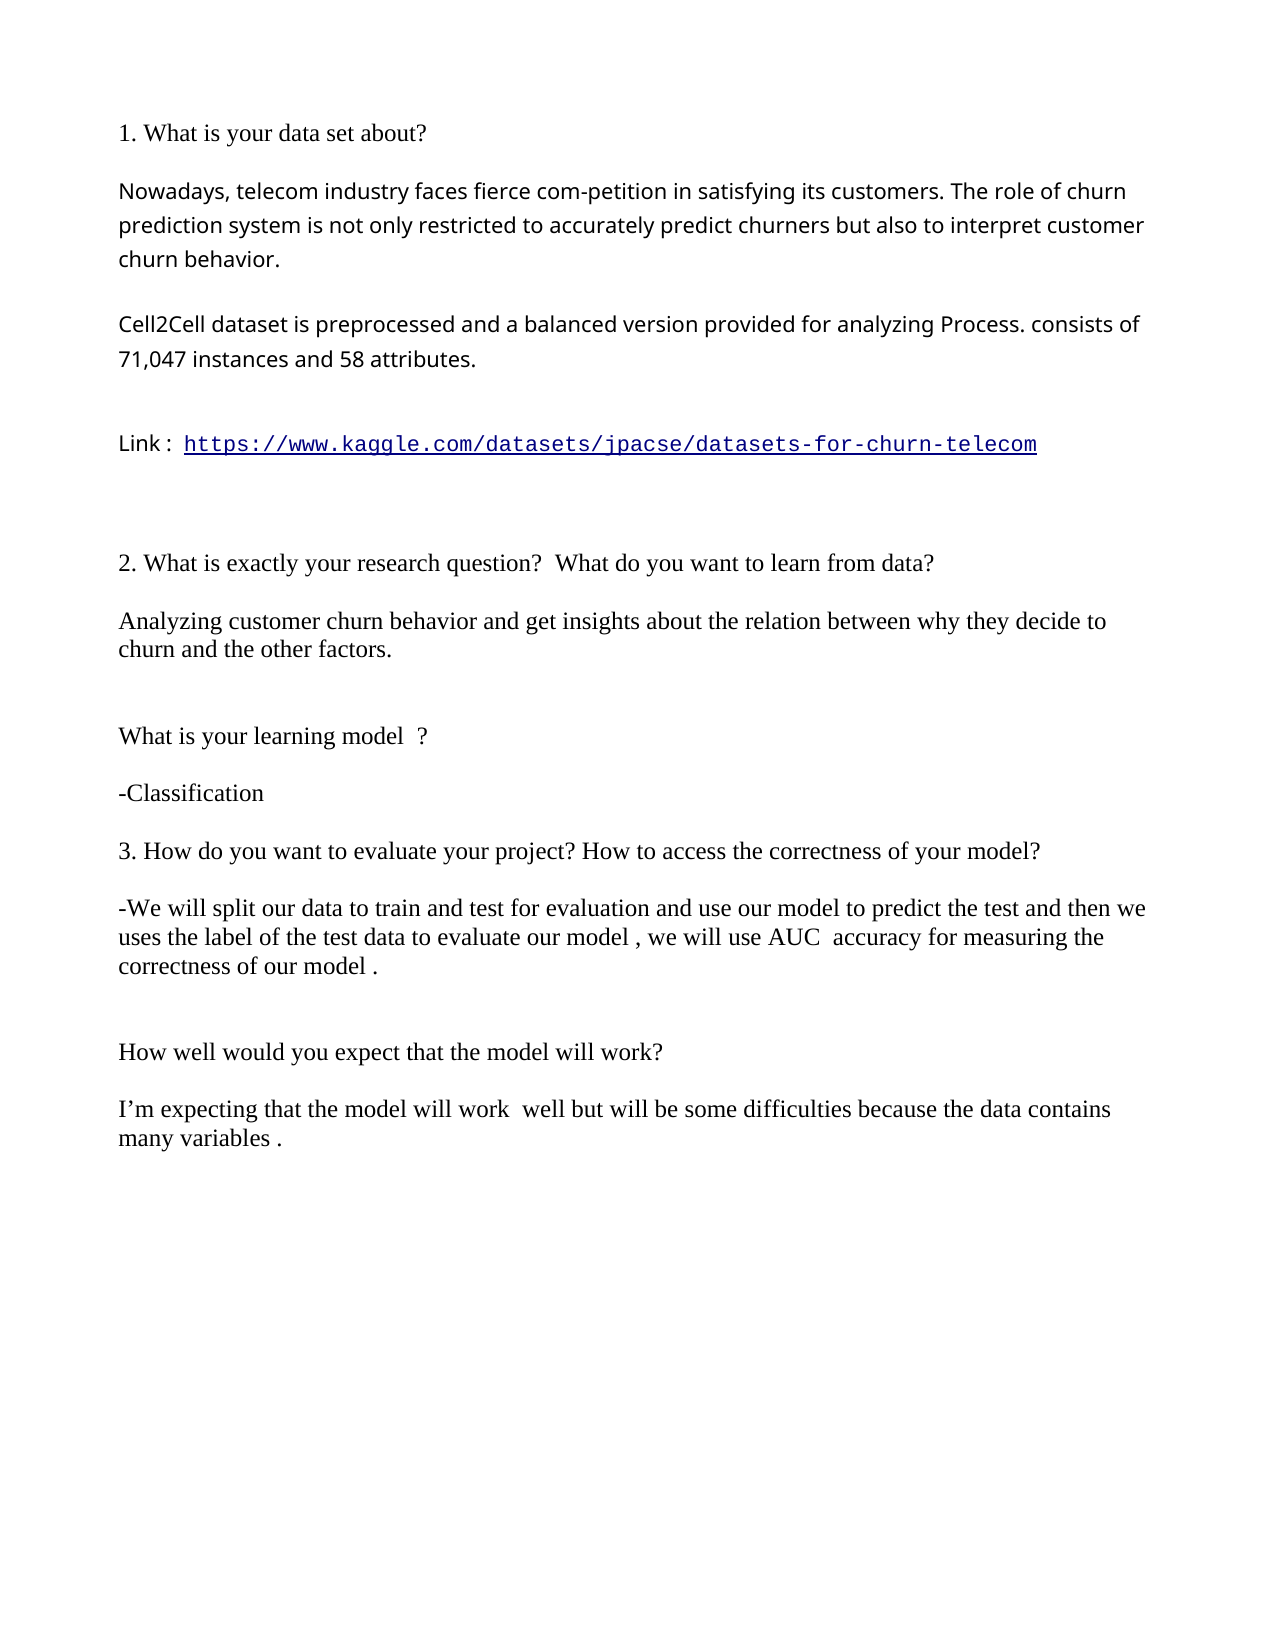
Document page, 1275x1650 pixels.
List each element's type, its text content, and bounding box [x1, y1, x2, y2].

text Nowadays, telecom industry faces fierce com-petition in satisfying its customers. The role of churn prediction system is not only restricted to accurately predict churners but also to interpret customer churn behavior. [118, 176, 1157, 274]
text What is your learning model ? [118, 721, 1157, 749]
text -We will split our data to train and test for evaluation and use our model to predict the test and then we uses the label of the test data to evaluate our model , we will use AUC accuracy for measuring the correctness of our model . [118, 893, 1157, 979]
text Link : https://www.kaggle.com/datasets/jpacse/datasets-for-churn-telecom [118, 427, 1157, 457]
text I’m expecting that the model will work well but will be some difficulties because the data contains many variables . [118, 1094, 1157, 1152]
text -Classification [118, 778, 1157, 807]
text Cell2Cell dataset is preprocessed and a balanced version provided for analyzing Process. consists of 71,047 instances and 58 attributes. [118, 309, 1157, 407]
text 3. How do you want to evaluate your project? How to access the correctness of your model? [118, 836, 1157, 864]
text 1. What is your data set about? [118, 118, 1157, 147]
text Analyzing customer churn behavior and get insights about the relation between why they decide to churn and the other factors. [118, 606, 1157, 663]
text 2. What is exactly your research question? What do you want to learn from data? [118, 548, 1157, 577]
text How well would you expect that the model will work? [118, 1037, 1157, 1066]
